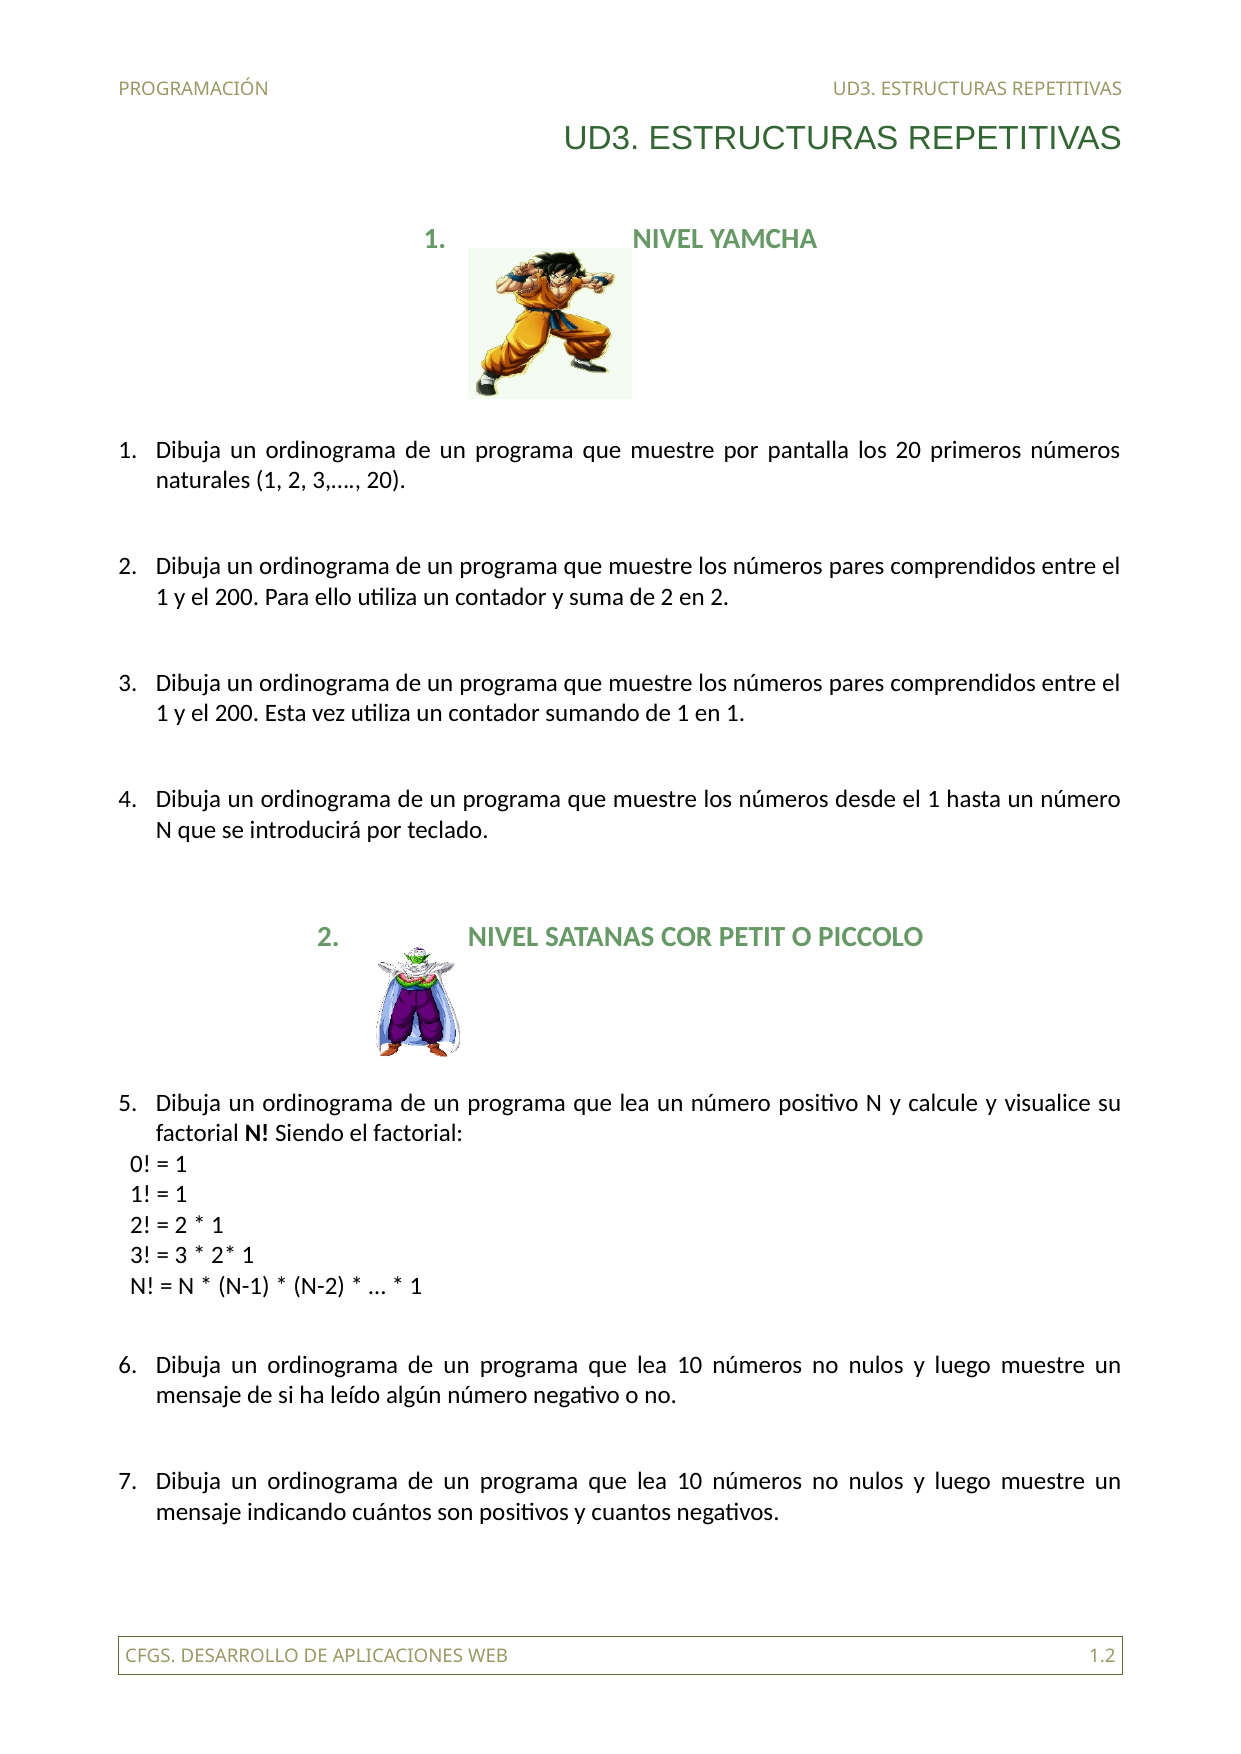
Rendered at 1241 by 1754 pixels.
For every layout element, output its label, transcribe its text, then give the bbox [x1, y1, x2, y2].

text 3! = 3 * 2* 1 [118, 1239, 1122, 1270]
list Dibuja un ordinograma de un programa que muestre por pantalla los 20 primeros números naturales (1, 2, 3,…., 20). [118, 434, 1122, 495]
list Dibuja un ordinograma de un programa que muestre los números desde el 1 hasta un número N que se introducirá por teclado. [118, 783, 1122, 844]
list Dibuja un ordinograma de un programa que muestre los números pares comprendidos entre el 1 y el 200. Esta vez utiliza un contador sumando de 1 en 1. [118, 667, 1122, 728]
text 2! = 2 * 1 [118, 1209, 1122, 1239]
text 1! = 1 [118, 1178, 1122, 1209]
text N! = N * (N-1) * (N-2) * … * 1 [118, 1270, 1122, 1300]
text 0! = 1 [118, 1148, 1122, 1178]
list Dibuja un ordinograma de un programa que lea 10 números no nulos y luego muestre un mensaje indicando cuántos son positivos y cuantos negativos. [118, 1466, 1122, 1527]
list Dibuja un ordinograma de un programa que lea 10 números no nulos y luego muestre un mensaje de si ha leído algún número negativo o no. [118, 1349, 1122, 1410]
subtitle NIVEL YAMCHA [118, 220, 1122, 398]
subtitle NIVEL SAtanas COR PETIT o PICCOLO [118, 918, 1122, 1057]
list Dibuja un ordinograma de un programa que muestre los números pares comprendidos entre el 1 y el 200. Para ello utiliza un contador y suma de 2 en 2. [118, 551, 1122, 612]
list Dibuja un ordinograma de un programa que lea un número positivo N y calcule y visualice su factorial N! Siendo el factorial: [118, 1087, 1122, 1148]
text UD3. Estructuras repetitivas [118, 118, 1122, 157]
